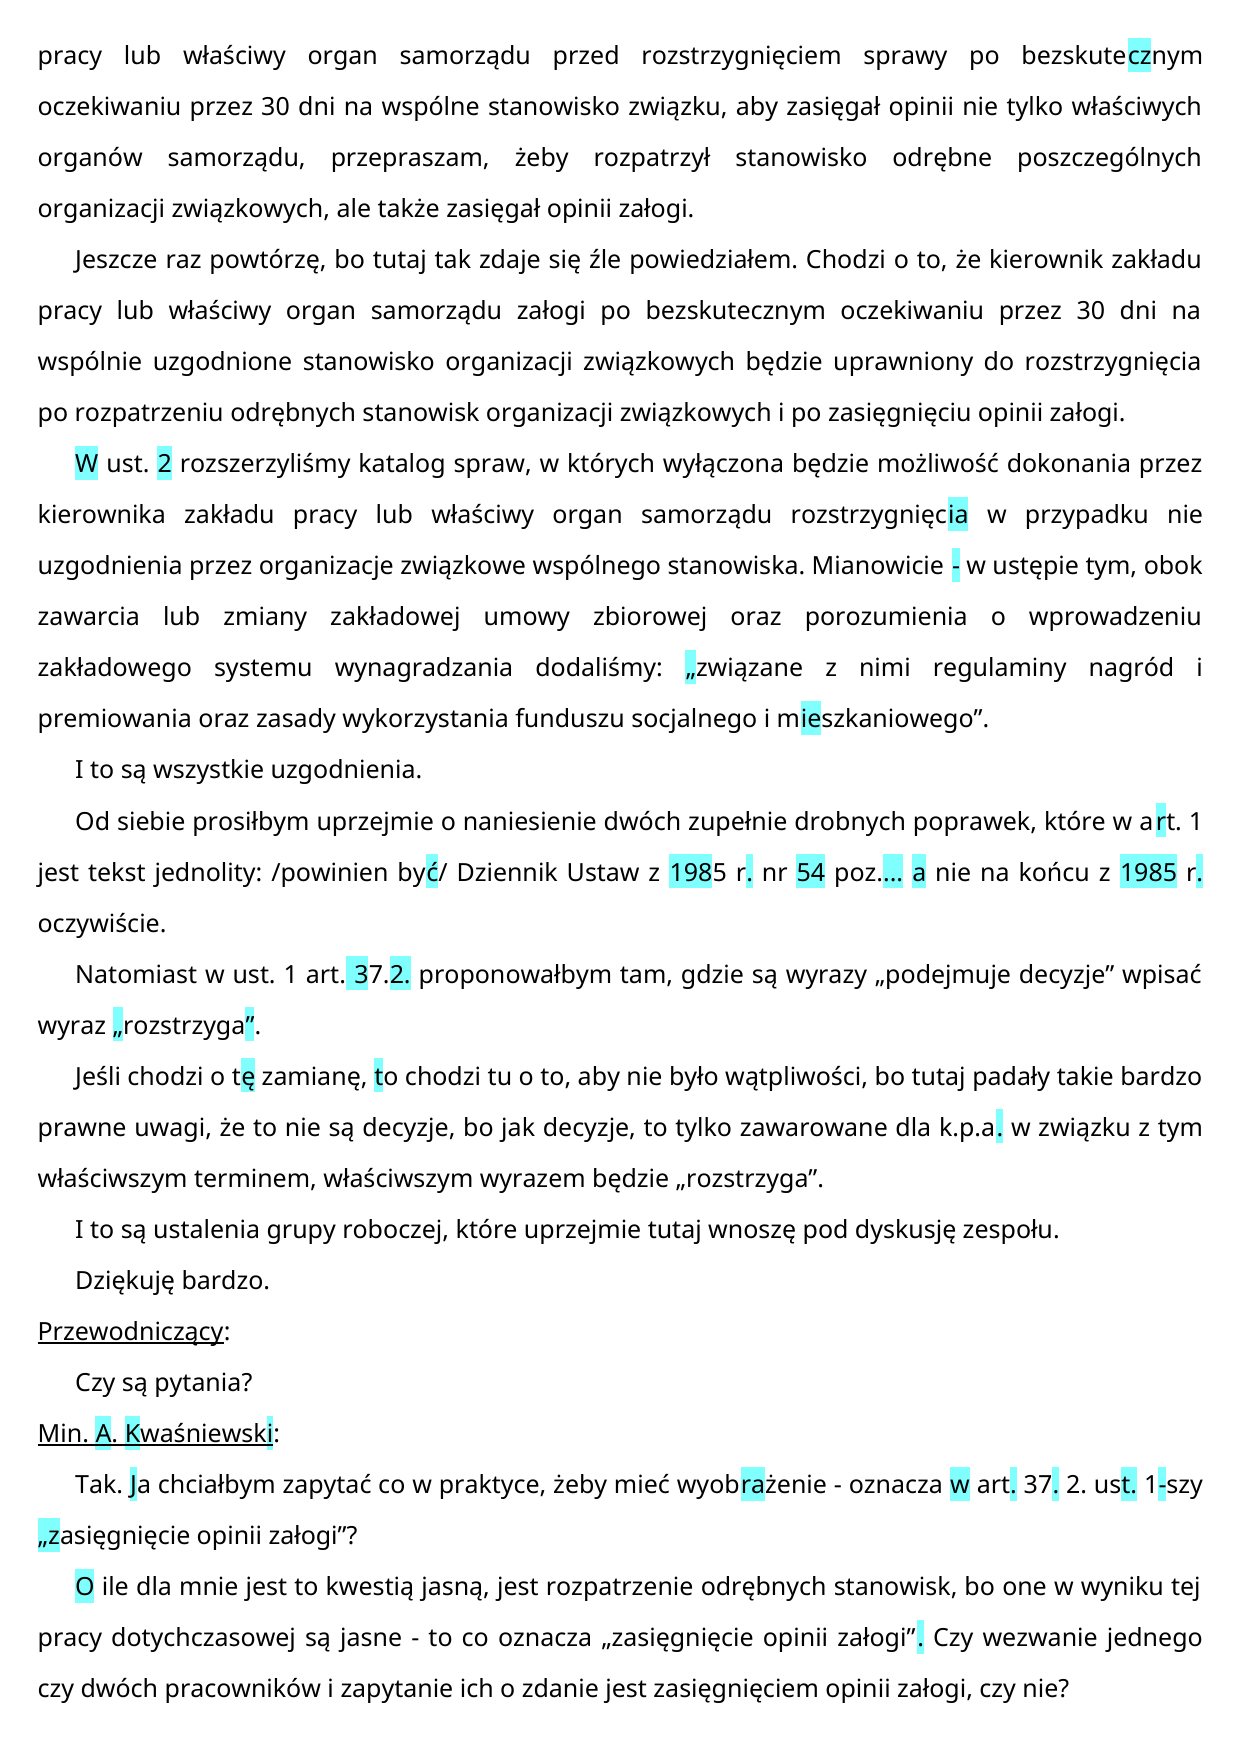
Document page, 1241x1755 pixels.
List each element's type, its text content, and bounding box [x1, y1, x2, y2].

text W ust. 2 rozszerzyliśmy katalog spraw, w których wyłączona będzie możliwość dokonania przez kierownika zakładu pracy lub właściwy organ samorządu rozstrzygnięcia w przypadku nie uzgodnienia przez organizacje związkowe wspólnego stanowiska. Mianowicie - w ustępie tym, obok zawarcia lub zmiany zakładowej umowy zbiorowej oraz porozumienia o wprowadzeniu zakładowego systemu wynagradzania dodaliśmy: „związane z nimi regulaminy nagród i premiowania oraz zasady wykorzystania funduszu socjalnego i mieszkaniowego”. [37, 446, 1203, 735]
text I to są wszystkie uzgodnienia. [37, 752, 1203, 786]
text Czy są pytania? [37, 1364, 1203, 1399]
text Przewodniczący: [37, 1313, 1203, 1348]
text Min. A. Kwaśniewski: [37, 1416, 1203, 1450]
text Natomiast w ust. 1 art. 37.2. proponowałbym tam, gdzie są wyrazy „podejmuje decyzje” wpisać wyraz „rozstrzyga”. [37, 956, 1203, 1041]
text pracy lub właściwy organ samorządu przed rozstrzygnięciem sprawy po bezskutecznym oczekiwaniu przez 30 dni na wspólne stanowisko związku, aby zasięgał opinii nie tylko właściwych organów samorządu, przepraszam, żeby rozpatrzył stanowisko odrębne poszczególnych organizacji związkowych, ale także zasięgał opinii załogi. [37, 37, 1203, 225]
text O ile dla mnie jest to kwestią jasną, jest rozpatrzenie odrębnych stanowisk, bo one w wyniku tej pracy dotychczasowej są jasne - to co oznacza „zasięgnięcie opinii załogi”. Czy wezwanie jednego czy dwóch pracowników i zapytanie ich o zdanie jest zasięgnięciem opinii załogi, czy nie? [37, 1569, 1203, 1705]
text Dziękuję bardzo. [37, 1262, 1203, 1297]
text Jeszcze raz powtórzę, bo tutaj tak zdaje się źle powiedziałem. Chodzi o to, że kierownik zakładu pracy lub właściwy organ samorządu załogi po bezskutecznym oczekiwaniu przez 30 dni na wspólnie uzgodnione stanowisko organizacji związkowych będzie uprawniony do rozstrzygnięcia po rozpatrzeniu odrębnych stanowisk organizacji związkowych i po zasięgnięciu opinii załogi. [37, 242, 1203, 429]
text I to są ustalenia grupy roboczej, które uprzejmie tutaj wnoszę pod dyskusję zespołu. [37, 1211, 1203, 1246]
text Tak. Ja chciałbym zapytać co w praktyce, żeby mieć wyobrażenie - oznacza w art. 37. 2. ust. 1-szy „zasięgnięcie opinii załogi”? [37, 1467, 1203, 1552]
text Od siebie prosiłbym uprzejmie o naniesienie dwóch zupełnie drobnych poprawek, które w art. 1 jest tekst jednolity: /powinien być/ Dziennik Ustaw z 1985 r. nr 54 poz.... a nie na końcu z 1985 r. oczywiście. [37, 803, 1203, 939]
text Jeśli chodzi o tę zamianę, to chodzi tu o to, aby nie było wątpliwości, bo tutaj padały takie bardzo prawne uwagi, że to nie są decyzje, bo jak decyzje, to tylko zawarowane dla k.p.a. w związku z tym właściwszym terminem, właściwszym wyrazem będzie „rozstrzyga”. [37, 1058, 1203, 1194]
